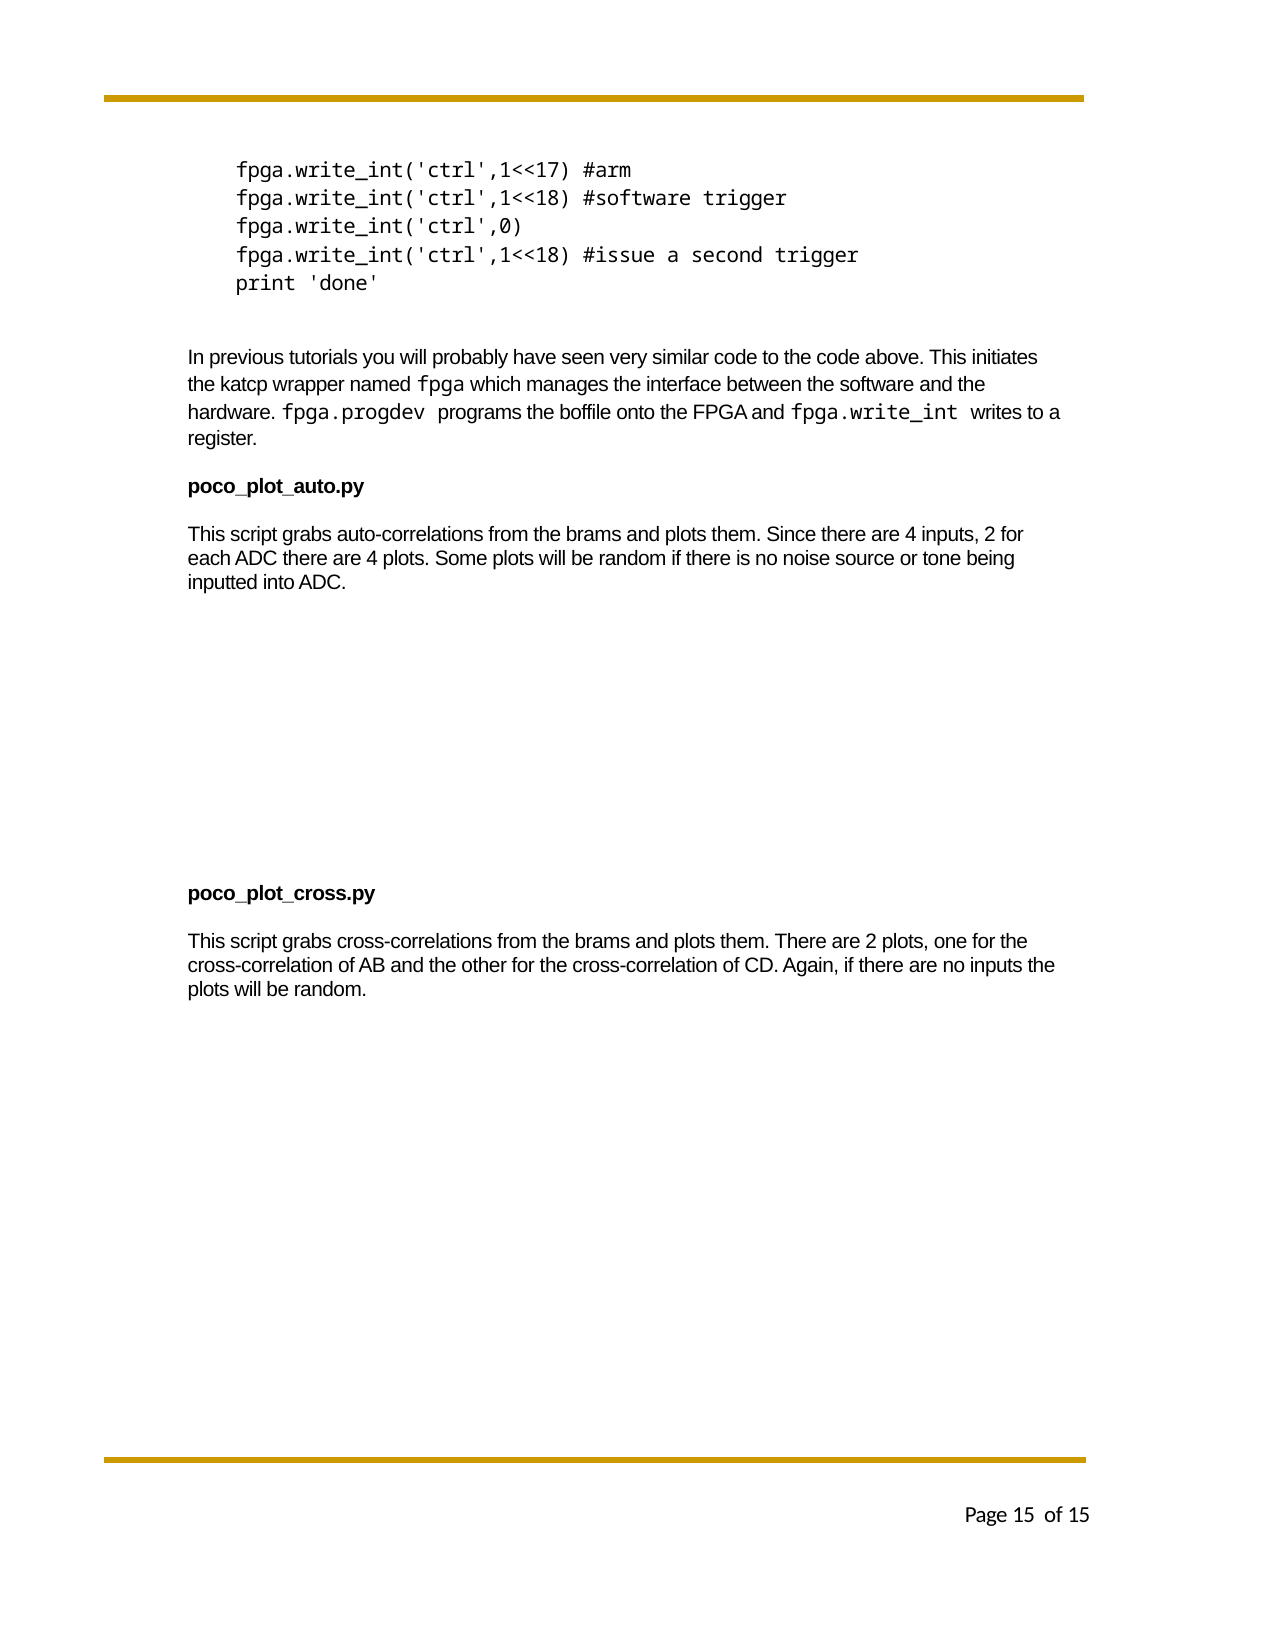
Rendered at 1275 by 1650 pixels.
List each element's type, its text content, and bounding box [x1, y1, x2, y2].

text This script grabs cross-correlations from the brams and plots them. There are 2 plots, one for the cross-correlation of AB and the other for the cross-correlation of CD. Again, if there are no inputs the plots will be random. [187, 929, 1062, 1001]
text This script grabs auto-correlations from the brams and plots them. Since there are 4 inputs, 2 for each ADC there are 4 plots. Some plots will be random if there is no noise source or tone being inputted into ADC. [187, 522, 1062, 593]
text fpga.write_int('ctrl',0) [187, 212, 1062, 240]
text poco_plot_auto.py [187, 474, 1062, 498]
text print 'done' [187, 268, 1062, 297]
text In previous tutorials you will probably have seen very similar code to the code above. This initiates the katcp wrapper named fpga which manages the interface between the software and the hardware. fpga.progdev programs the boffile onto the FPGA and fpga.write_int writes to a register. [187, 345, 1062, 450]
text fpga.write_int('ctrl',1<<17) #arm [187, 155, 1062, 183]
text fpga.write_int('ctrl',1<<18) #software trigger [187, 183, 1062, 212]
text fpga.write_int('ctrl',1<<18) #issue a second trigger [187, 240, 1062, 268]
text poco_plot_cross.py [187, 881, 1062, 905]
